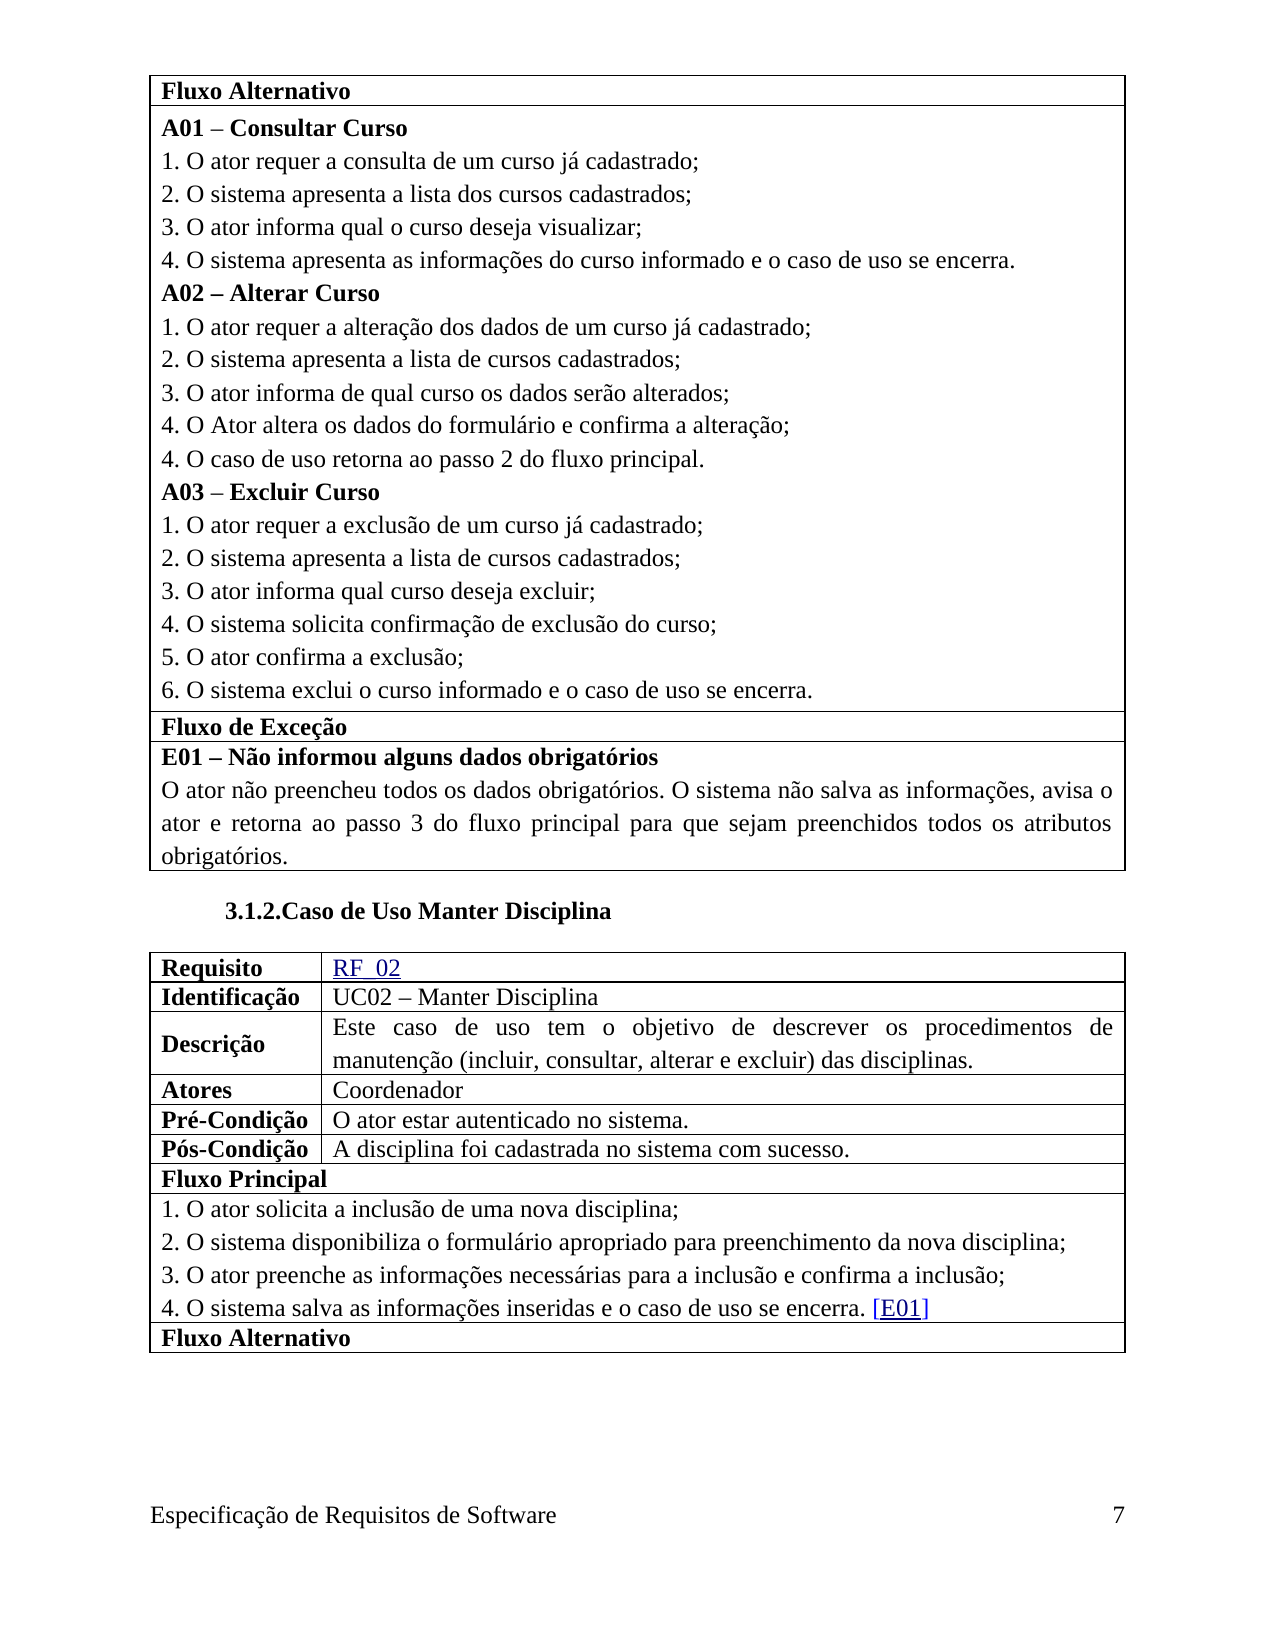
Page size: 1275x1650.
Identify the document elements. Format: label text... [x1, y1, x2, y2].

subtitle Caso de Uso Manter Disciplina [225, 896, 1125, 925]
table_cell A disciplina foi cadastrada no sistema com sucesso. [322, 1135, 1124, 1163]
table_cell Fluxo de Exceção [151, 712, 1124, 741]
table_cell O ator estar autenticado no sistema. [322, 1105, 1124, 1133]
table_cell Este caso de uso tem o objetivo de descrever os procedimentos de manutenção (incluir, consultar, alterar e excluir) das disciplinas. [322, 1012, 1124, 1074]
table_cell Descrição [151, 1012, 321, 1074]
table_header RF_02 [322, 953, 1124, 981]
table_cell Fluxo Principal [151, 1164, 1124, 1193]
table_cell E01 – Não informou alguns dados obrigatórios O ator não preencheu todos os dados obrigatórios. O sistema não salva as informações, avisa o ator e retorna ao passo 3 do fluxo principal para que sejam preenchidos todos os atributos obrigatórios. [151, 742, 1124, 870]
table_cell Atores [151, 1075, 321, 1104]
table_cell Coordenador [322, 1075, 1124, 1104]
table_cell 1. O ator solicita a inclusão de uma nova disciplina; 2. O sistema disponibiliza o formulário apropriado para preenchimento da nova disciplina; 3. O ator preenche as informações necessárias para a inclusão e confirma a inclusão; 4. O sistema salva as informações inseridas e o caso de uso se encerra. [E01] [151, 1194, 1124, 1322]
table_cell Pós-Condição [151, 1135, 321, 1163]
table_cell A01 – Consultar Curso 1. O ator requer a consulta de um curso já cadastrado; 2. O sistema apresenta a lista dos cursos cadastrados; 3. O ator informa qual o curso deseja visualizar; 4. O sistema apresenta as informações do curso informado e o caso de uso se encerra. A02 – Alterar Curso 1. O ator requer a alteração dos dados de um curso já cadastrado; 2. O sistema apresenta a lista de cursos cadastrados; 3. O ator informa de qual curso os dados serão alterados; 4. O Ator altera os dados do formulário e confirma a alteração; 4. O caso de uso retorna ao passo 2 do fluxo principal. A03 – Excluir Curso 1. O ator requer a exclusão de um curso já cadastrado; 2. O sistema apresenta a lista de cursos cadastrados; 3. O ator informa qual curso deseja excluir; 4. O sistema solicita confirmação de exclusão do curso; 5. O ator confirma a exclusão; 6. O sistema exclui o curso informado e o caso de uso se encerra. [151, 106, 1124, 711]
table_cell Fluxo Alternativo [151, 1323, 1124, 1352]
table_header Requisito [151, 953, 321, 981]
table_cell Fluxo Alternativo [151, 76, 1124, 105]
table_cell UC02 – Manter Disciplina [322, 983, 1124, 1011]
table_cell Identificação [151, 983, 321, 1011]
table_cell Pré-Condição [151, 1105, 321, 1133]
